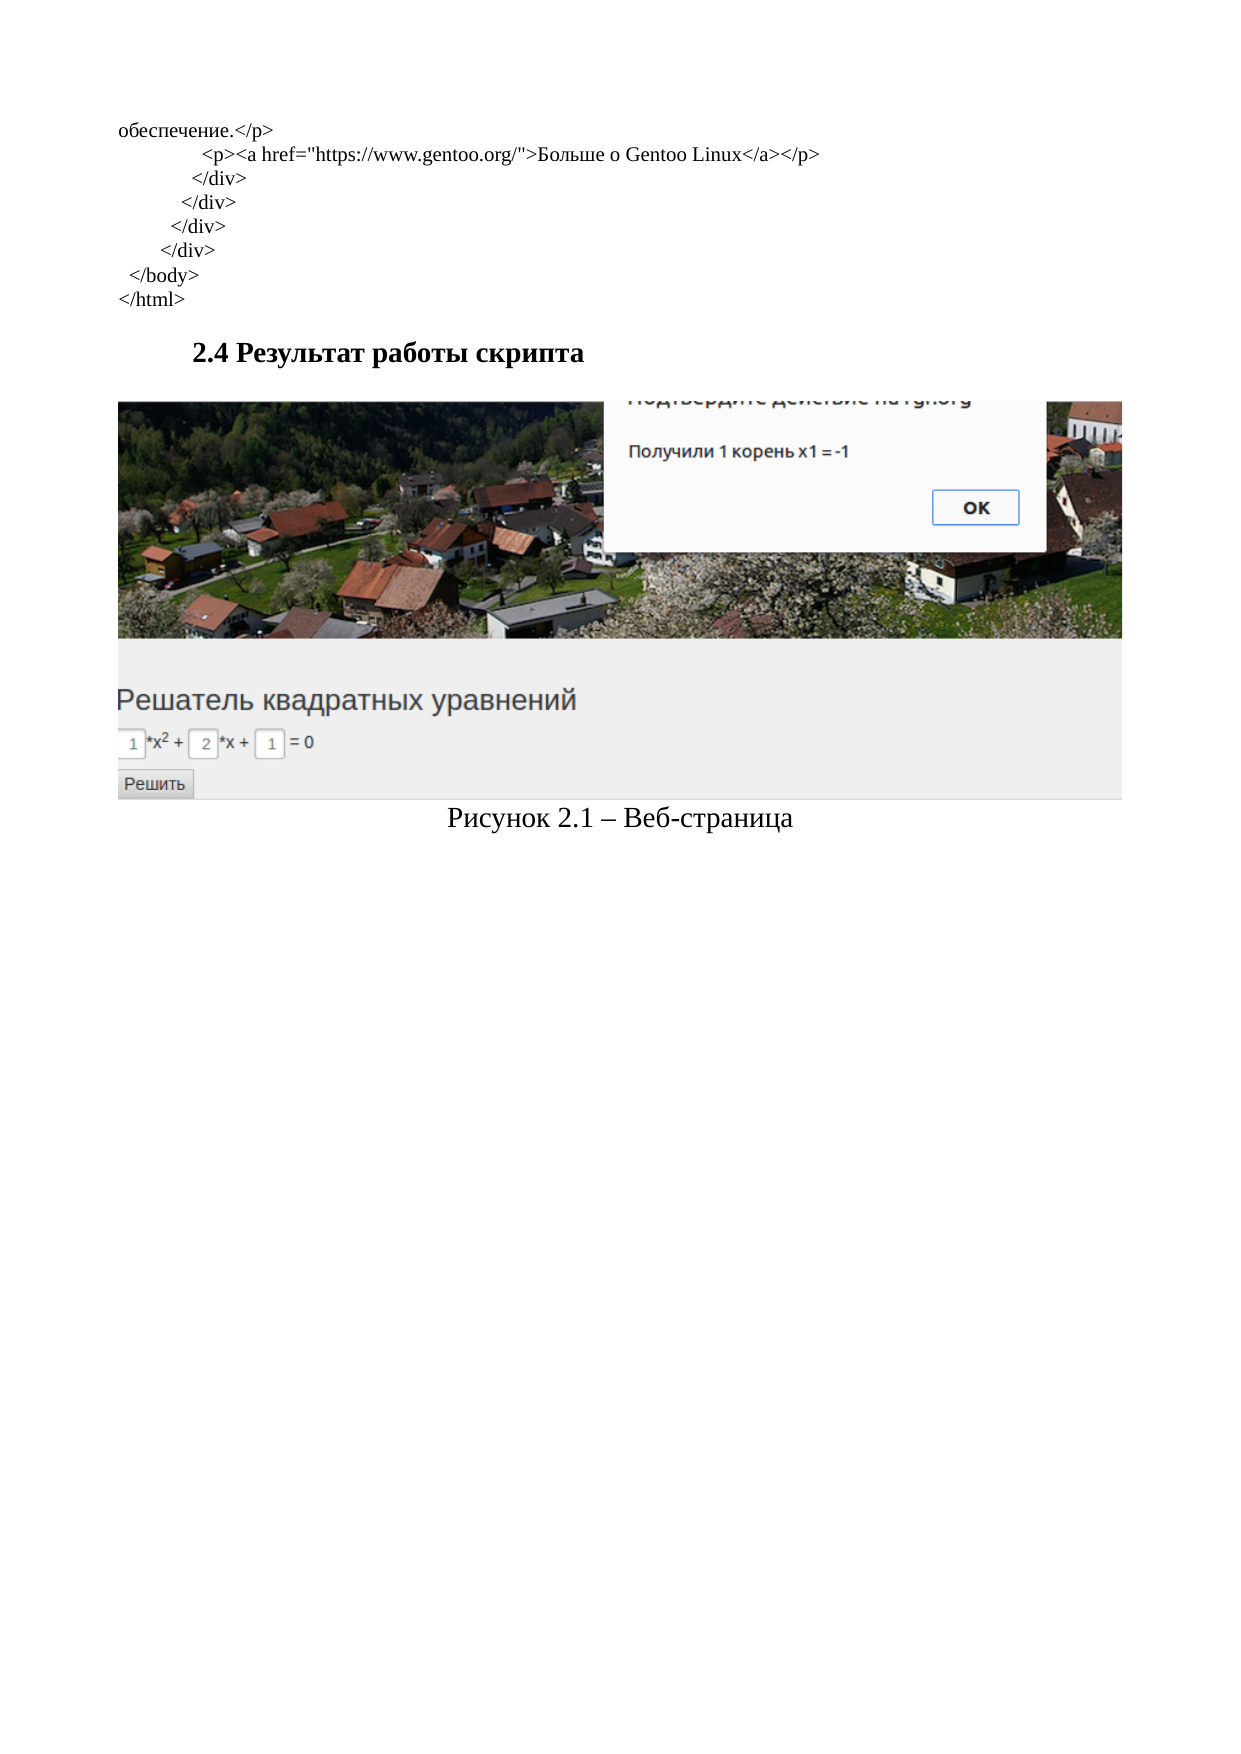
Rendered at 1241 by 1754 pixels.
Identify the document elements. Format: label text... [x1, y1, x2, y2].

text 2.4 Результат работы скрипта [118, 335, 1122, 368]
text <p><a href="https://www.gentoo.org/">Больше о Gentoo Linux</a></p> [118, 142, 1122, 166]
text </div> [118, 238, 1122, 262]
text </div> [118, 190, 1122, 214]
text Рисунок 2.1 – Веб-страница [118, 800, 1122, 833]
text </body> [118, 262, 1122, 287]
text </div> [118, 214, 1122, 238]
text обеспечение.</p> [118, 118, 1122, 142]
picture [118, 401, 1123, 800]
text </div> [118, 166, 1122, 190]
text </html> [118, 287, 1122, 311]
